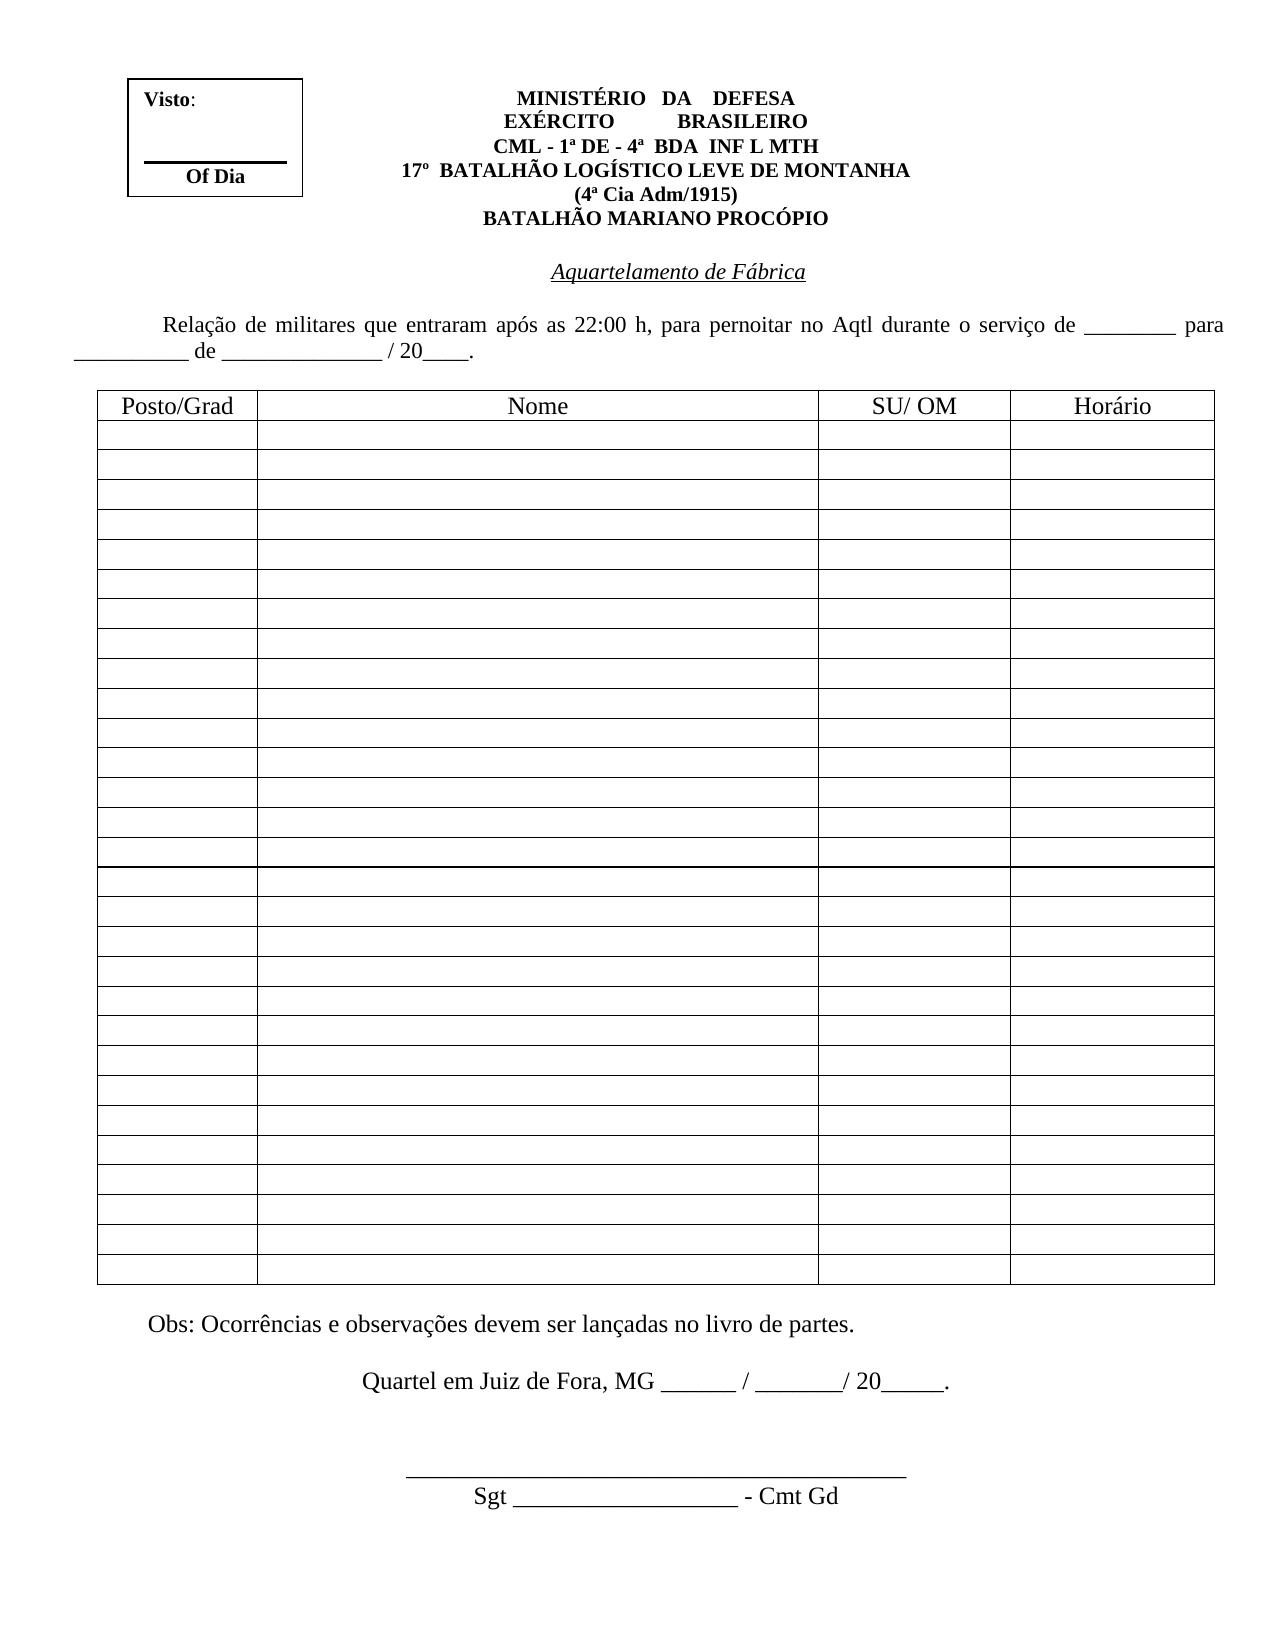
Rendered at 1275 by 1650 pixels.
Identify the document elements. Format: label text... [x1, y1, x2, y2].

table_cell [819, 1016, 1010, 1045]
text EXÉRCITO BRASILEIRO [303, 109, 1238, 133]
text Relação de militares que entraram após as 22:00 h, para pernoitar no Aqtl durante o serviço de ________ para __________ de ______________ / 20____. [74, 311, 1226, 363]
table_cell [258, 510, 818, 539]
table_cell [258, 1106, 818, 1134]
table_cell [819, 480, 1010, 509]
table_cell [258, 927, 818, 956]
table_cell [98, 1136, 257, 1164]
table_cell [98, 808, 257, 837]
text [74, 158, 127, 182]
table_cell [819, 1136, 1010, 1164]
table_cell [819, 808, 1010, 837]
table_cell [1011, 808, 1214, 837]
table_cell [258, 599, 818, 628]
table_cell [819, 599, 1010, 628]
table_cell [1011, 778, 1214, 807]
table_cell [258, 957, 818, 986]
table_cell [819, 450, 1010, 479]
table_cell [98, 927, 257, 956]
table_cell [98, 987, 257, 1015]
table_cell [819, 1076, 1010, 1105]
table_cell [819, 689, 1010, 717]
table_cell [819, 838, 1010, 866]
table_cell [258, 808, 818, 837]
table_cell [1011, 450, 1214, 479]
table_cell [98, 838, 257, 866]
table_cell [1011, 897, 1214, 926]
table_cell [258, 748, 818, 777]
table_cell [258, 1016, 818, 1045]
table_cell [819, 897, 1010, 926]
subtitle Aquartelamento de Fábrica [119, 258, 1238, 284]
table_cell [819, 719, 1010, 747]
table_cell [98, 689, 257, 717]
table_cell [1011, 510, 1214, 539]
text [74, 133, 127, 158]
table_cell [98, 1165, 257, 1194]
table_cell [98, 570, 257, 598]
table_cell [1011, 1255, 1214, 1283]
subtitle Of Dia [144, 164, 287, 188]
table_cell [98, 1046, 257, 1075]
table_cell [819, 540, 1010, 568]
table_cell [1011, 629, 1214, 658]
table_cell [819, 570, 1010, 598]
table_cell [819, 1106, 1010, 1134]
table_cell [1011, 1106, 1214, 1134]
table_cell [258, 1195, 818, 1224]
table_cell [98, 897, 257, 926]
table_cell [98, 450, 257, 479]
table_cell [819, 510, 1010, 539]
table_cell [258, 719, 818, 747]
table_cell [1011, 689, 1214, 717]
table_cell [819, 987, 1010, 1015]
table_cell [98, 1016, 257, 1045]
table_cell [1011, 480, 1214, 509]
table_cell [98, 719, 257, 747]
table_cell [98, 599, 257, 628]
table_cell [819, 748, 1010, 777]
table_cell [98, 868, 257, 896]
table_cell [258, 1136, 818, 1164]
table_header SU/ OM [819, 391, 1010, 419]
table_cell [98, 1106, 257, 1134]
table_cell [1011, 868, 1214, 896]
table_cell [819, 629, 1010, 658]
table_cell [1011, 987, 1214, 1015]
table_cell [258, 450, 818, 479]
table_cell [819, 927, 1010, 956]
table_cell [1011, 659, 1214, 688]
subtitle [74, 85, 127, 109]
table_cell [819, 659, 1010, 688]
table_cell [819, 421, 1010, 449]
text BATALHÃO MARIANO PROCÓPIO [74, 206, 1238, 230]
table_cell [1011, 1136, 1214, 1164]
text 17º BATALHÃO LOGÍSTICO LEVE DE MONTANHA [303, 158, 1238, 182]
table_cell [1011, 1046, 1214, 1075]
table_cell [819, 1046, 1010, 1075]
table_cell [98, 748, 257, 777]
table_cell [98, 659, 257, 688]
table_cell [819, 1255, 1010, 1283]
table_cell [258, 1255, 818, 1283]
table_cell [1011, 1076, 1214, 1105]
table_cell [258, 868, 818, 896]
table_cell [1011, 748, 1214, 777]
table_cell [819, 1195, 1010, 1224]
table_cell [98, 778, 257, 807]
table_cell [258, 987, 818, 1015]
table_cell [258, 778, 818, 807]
table_cell [258, 480, 818, 509]
table_cell [98, 421, 257, 449]
table_cell [98, 1076, 257, 1105]
table_cell [258, 629, 818, 658]
text CML - 1ª DE - 4ª BDA INF L MTH [303, 133, 1238, 158]
table_header Horário [1011, 391, 1214, 419]
table_cell [1011, 570, 1214, 598]
text Visto: [144, 87, 287, 111]
table_cell [258, 689, 818, 717]
subtitle MINISTÉRIO DA DEFESA [303, 85, 1238, 109]
table_header Nome [258, 391, 818, 419]
table_cell [98, 629, 257, 658]
text Quartel em Juiz de Fora, MG ______ / _______/ 20_____. [74, 1366, 1238, 1395]
table_cell [258, 1225, 818, 1254]
table_cell [1011, 1225, 1214, 1254]
text (4ª Cia Adm/1915) [74, 182, 1238, 206]
table_cell [258, 838, 818, 866]
table_cell [258, 897, 818, 926]
table_cell [1011, 957, 1214, 986]
table_cell [98, 957, 257, 986]
table_cell [1011, 1165, 1214, 1194]
table_cell [258, 659, 818, 688]
table_cell [98, 510, 257, 539]
table_cell [258, 1076, 818, 1105]
table_cell [258, 540, 818, 568]
text Sgt __________________ - Cmt Gd [74, 1481, 1238, 1510]
table_cell [1011, 719, 1214, 747]
table_cell [258, 1165, 818, 1194]
table_cell [819, 1225, 1010, 1254]
table_cell [258, 570, 818, 598]
table_cell [1011, 540, 1214, 568]
text ________________________________________ [74, 1452, 1238, 1481]
text [74, 109, 127, 133]
table_cell [819, 778, 1010, 807]
table_cell [98, 1225, 257, 1254]
table_cell [1011, 421, 1214, 449]
table_cell [1011, 599, 1214, 628]
table_cell [819, 957, 1010, 986]
table_cell [1011, 927, 1214, 956]
table_cell [1011, 1195, 1214, 1224]
table_cell [98, 1195, 257, 1224]
text Obs: Ocorrências e observações devem ser lançadas no livro de partes. [74, 1309, 1238, 1337]
table_cell [1011, 1016, 1214, 1045]
table_cell [98, 480, 257, 509]
table_cell [258, 421, 818, 449]
table_cell [1011, 838, 1214, 866]
table_cell [819, 1165, 1010, 1194]
table_header Posto/Grad [98, 391, 257, 419]
table_cell [258, 1046, 818, 1075]
table_cell [819, 868, 1010, 896]
table_cell [98, 1255, 257, 1283]
table_cell [98, 540, 257, 568]
